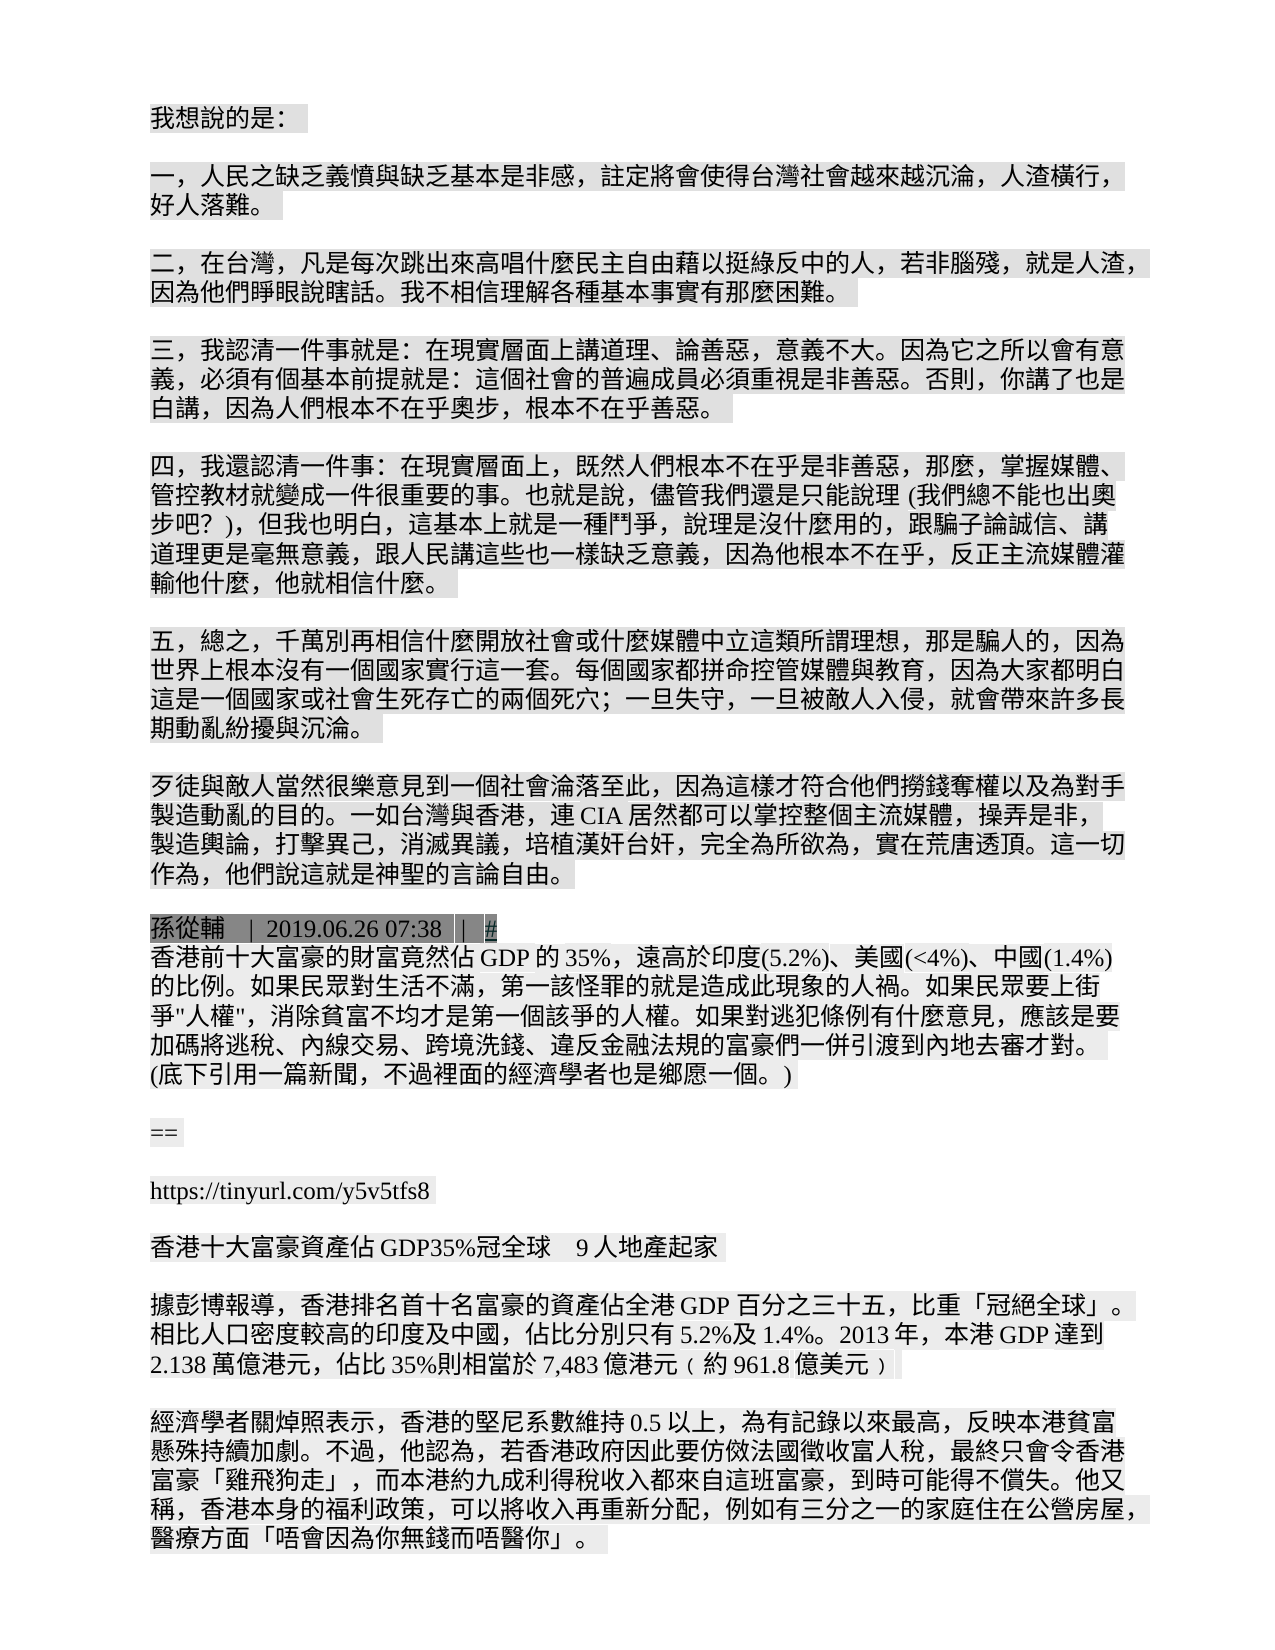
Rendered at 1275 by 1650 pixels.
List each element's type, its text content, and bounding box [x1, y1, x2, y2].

text 香港前十大富豪的財富竟然佔GDP的35%，遠高於印度(5.2%)、美國(<4%)、中國(1.4%)的比例。如果民眾對生活不滿，第一該怪罪的就是造成此現象的人禍。如果民眾要上街爭"人權"，消除貧富不均才是第一個該爭的人權。如果對逃犯條例有什麼意見，應該是要加碼將逃稅、內線交易、跨境洗錢、違反金融法規的富豪們一併引渡到內地去審才對。 (底下引用一篇新聞，不過裡面的經濟學者也是鄉愿一個。) == https://tinyurl.com/y5v5tfs8 香港十大富豪資產佔GDP35%冠全球 9人地產起家 據彭博報導，香港排名首十名富豪的資產佔全港GDP 百分之三十五，比重「冠絕全球」。相比人口密度較高的印度及中國，佔比分別只有5.2%及1.4%。2013年，本港GDP達到2.138萬億港元，佔比35%則相當於7,483億港元﹙約961.8億美元﹚ 經濟學者關焯照表示，香港的堅尼系數維持0.5以上，為有記錄以來最高，反映本港貧富懸殊持續加劇。不過，他認為，若香港政府因此要仿傚法國徵收富人稅，最終只會令香港富豪「雞飛狗走」，而本港約九成利得稅收入都來自這班富豪，到時可能得不償失。他又稱，香港本身的福利政策，可以將收入再重新分配，例如有三分之一的家庭住在公營房屋，醫療方面「唔會因為你無錢而唔醫你」。 10富豪大多靠「磚頭」致富 根據今日更新的彭博億萬富翁指數(Bloomberg Billionaires Index）顯示，本港十大富豪排行分別為李嘉誠（270億美元）、李兆基（165億美元）、鄭裕彤（99億美元）、楊建文（94億美元）、郭炳聯（87億美元）、郭炳江（86億美元）、郭炳湘（77億美元）、劉鑾雄（74億美元）、吳光正（73億美元）、呂志和（71億美元）。除了排行第4位的楊建文外，其餘9位都是靠地產發跡。關焯照認為，香港富豪多少「食正」了香港地少人多的先天條件，在財富累積一定程度後，才擴散至不同資產，例如銀河娛樂﹙0027﹚主席呂志和便是靠地產發跡，及後才沾手賭業。 上述名單中，唯獨行事低調、伯恩光學創辦人楊建文不依賴「磚頭」致富，業務仍以工業為主，是全球大部分手機品牌的御用屏幕生產商，連蘋果及三星都要向他取貨。據說伯恩光學將於今年來啟動上市，相信屆時楊建文身家還會翻一翻。 至於排行第二至四名均為歐洲國家，分別為瑞典佔25％，瑞士及俄羅斯則為9.2％及 8.8％，佔比與香港仍「差一截」。 [150, 943, 1125, 1554]
text 孫從輔 | 2019.06.26 07:38 | # [150, 914, 1125, 943]
text 卡韓政變 (97)：一個國家或社會生死存亡的兩個死穴 陳真 2019. 06. 26. 你買票進場看一場拳賽，你花這個金錢和時間，期望看到什麼？一定是想看到比賽雙方在某種比賽規則下盡其所能，而不是看到扁鑽、飛鏢暗箭、手榴彈齊發，或是看到一百個打一個。那叫比賽嗎？你看人家賽跑，就爭那個零點幾秒決勝負，難道你會想看到居然有人開車來 "賽跑"，那還用比嗎？這樣的勝負有任何意義嗎？ 台灣的所謂民主就是如此荒唐，只要能贏，完全不擇手段。更荒唐的是人民普遍不在乎；不但不在乎，甚至以這樣一種 "奧步比賽" 為榮，好像擁有這樣一種荒唐透頂的民主選舉多麼神聖了不起似的。 正常狀況下，任何一種比賽一定會有個競賽規則，任何違反規則者就失去參賽資格，旁人違規亦同樣會受罰，否則任何比賽都無從進行。事實上，我們的選舉罷免法就有類似規定。但是這樣一些法律往往只是拿來對付異己、傷害弱者，而非一體適用。 比方說30年前，我登記為民進黨新國家連線的正式助選員(那年頭法律規定要正式登記、審核獲准後才能上台助講)，後來因為我在政見發表會上主張台獨而被以 "分裂國土" 的叛亂罪名移送法辦；我的具體罪證還包括說我在演講台上提到說："國民黨是個無惡不作的叛亂政權，我們應該用選票來推翻這個政府"。我這段話的錄影和錄音，就成為違反選罷法的證據，觸犯所謂 "煽惑內亂與外患罪"。 我不明白我哪一點違法，選舉當然就是具有更替政府的功能，要不然選舉是要選好玩的嗎？不過這不是我現在要說的重點。我要說的是，就算白痴也知道關於一場選舉一定必須要有各種規定，規範一切 "意圖使人不當選" 的奧步。 阿扁、陳菊和陳其邁當年聯手在投票前夕栽贓抹黑黃俊英就是一個例子。這類骯髒手段，包括各種抹黑造謠、製造假新聞、自導自演、栽贓、渲染等等等，每次選舉必然層出不窮、成百上千的實例。就如韓國瑜所說，"民進黨不抹黑就不會選舉了"。 當年連勝文就是被柯文哲和民進黨聯手用無數極其卑劣的骯髒手段，硬是把連勝文從良好聲望打成臭不可聞的過街老鼠。這個黨幾乎無一句話可信，每天就是造謠、撒謊，但卻又整天指控大陸來台灣散發假新聞。我從沒見過大陸在台灣製造過一個假新聞，但人渣黨卻剛好相反，我幾乎不曾聽過他的一句指控是真實的，全部是造謠，全部是謊言。 問題是，不管用什麼骯髒手段，法律上居然都不會有事，人民也都無所謂；不但無所謂，而且往往還站在使用骯髒手段的那一方，使其大獲全勝，並且膜拜之。這樣一種文化，這樣一種選民素質，才是台灣社會的一個根本問題，因為它產生反淘汰效果，人渣勝出，好人卻反而變成過街老鼠，人人喊打。 舊國民黨在黨外時期過去就是玩這一套抹黑戰術，後來國民黨分裂，以貪污老賊李登輝為首的一批黑金勢力轉而改持綠旗，迅速質變了民進黨，至今依然還是玩這一套抹黑奧步。 如卡韓政變 (91)所說，陳菊說她當市長的期間，登革熱都只有幾例，“都是個位數”。這話擺明就是說謊，製造假新聞；光是2014及2015年高雄就差不多有三萬五千例登革熱。可是，韓國瑜僅僅才15例，綠媒卻每天不斷罵說高雄登革熱疫情有多嚴重，罵韓國瑜草包，說他每天鬼混不做事。 典型的人渣政客蘇貞昌擔任所謂行政院長，還故意在所謂行政院院會，弄一些經過剪接的影片，抹黑韓國瑜說他開會都在打瞌睡，還訓斥他一堆根本莫須有的罪名，罵他說：“連一隻蚊子都治不好，還想治國？” 過去這兩個月，我在高雄的大街小巷，在醫院，在街頭，在公園，在菜市場，在中小學生放學的校門口，居然都可以經常聽到有人在罵韓國瑜，罵他這樣那樣，罵他把高雄登革熱搞得很嚴重。每次聽了真是很無奈，十幾個案例叫做很嚴重？綠營一年就有兩萬個案例卻反而變成執政榜樣？反過頭來訓斥別人。許多時候，我都不知道是要怪騙子無恥，還是應該怪受騙者腦殘或缺乏基本道德感？ 更不可原諒的是，民進黨執政的中央政府居然故意不給高雄登革熱的防治經費，看能不能引起登革熱的大爆發，看能不能死一堆人，這樣韓國瑜就死定了。你覺得這樣一種政客，這樣一種政黨，不是人渣是什麼？ 至於綠媒三立電視台以及CIA經營的蘋果日報所剪接、消音所製造的假新聞，指控韓國瑜說他問陳其邁 "為什麼登革熱會爆發？"，然後根據自己所捏造的這則假新聞，開始大肆抹黑，說韓國瑜連登革熱是蚊子引起也不知道。然後，CIA 蘋果日報還故意弄個 "民調"，問大家說：“韓國瑜說他不知道為什麼會有登革熱，請問你知道嗎？" “民意” 調查結果是百分之八十幾的人都知道是蚊子傳染。 但事實上，原始的影片是這樣：韓國瑜問陳其邁 "為什麼登革熱都是從這個里爆發？而且是慣性爆發？" 人渣綠媒卻把它捏造剪接成："為什麼登革熱會爆發？" 高雄三民區我待了六年，因為高醫就在那裏，陳其邁過去就是這個區的立委。綠營長年在高雄執政，高雄的登革熱經常就是從其中某個里開始大爆發。所以韓國瑜才會納悶問說 "為什麼登革熱都是從這個里爆發？" 後來發現，可能跟該區的金獅湖有關，於是韓國瑜就找專家來研究看要怎麼解決這問題。 這樣的一件事，居然可以被人渣綠媒扭曲造謠剪接成好像韓國瑜是個每天吃飯睡覺喝酒打混的智障，連登革熱是蚊子媒介也不知道。如果這樣一種做假不叫做犯法，到底是要怎麼樣更加無恥下流才叫犯法？ 台灣有個負責箝制 "批評綠營聲音" 的東廠組織叫NCC，齷齪下流，對於這些醜事，他不但不管，而且反而拼命裁罰根本一點問題也沒有的中天新聞，就只因為中天挺韓。 你看，這麼多的抹黑，你澄清得完嗎？我們就算是千手觀音，也根本跟不上成百上千洪水一般的抹黑，根本來不及澄清。而且，就算澄清了會有用嗎？當然沒用。我先給你捏造一個私生子，然後四處渲染，影射來影射去，或是抹黑你貪污，也是影射來影射去，好吧，最後查無實證，或是幾年後司法還你清白，你覺得你的清譽還在嗎？ 我想說的是： 一，人民之缺乏義憤與缺乏基本是非感，註定將會使得台灣社會越來越沉淪，人渣橫行，好人落難。 二，在台灣，凡是每次跳出來高唱什麼民主自由藉以挺綠反中的人，若非腦殘，就是人渣，因為他們睜眼說瞎話。我不相信理解各種基本事實有那麼困難。 三，我認清一件事就是：在現實層面上講道理、論善惡，意義不大。因為它之所以會有意義，必須有個基本前提就是：這個社會的普遍成員必須重視是非善惡。否則，你講了也是白講，因為人們根本不在乎奧步，根本不在乎善惡。 四，我還認清一件事：在現實層面上，既然人們根本不在乎是非善惡，那麼，掌握媒體、管控教材就變成一件很重要的事。也就是說，儘管我們還是只能說理 (我們總不能也出奧步吧？)，但我也明白，這基本上就是一種鬥爭，說理是沒什麼用的，跟騙子論誠信、講道理更是毫無意義，跟人民講這些也一樣缺乏意義，因為他根本不在乎，反正主流媒體灌輸他什麼，他就相信什麼。 五，總之，千萬別再相信什麼開放社會或什麼媒體中立這類所謂理想，那是騙人的，因為世界上根本沒有一個國家實行這一套。每個國家都拼命控管媒體與教育，因為大家都明白這是一個國家或社會生死存亡的兩個死穴；一旦失守，一旦被敵人入侵，就會帶來許多長期動亂紛擾與沉淪。 歹徒與敵人當然很樂意見到一個社會淪落至此，因為這樣才符合他們撈錢奪權以及為對手製造動亂的目的。一如台灣與香港，連CIA居然都可以掌控整個主流媒體，操弄是非，製造輿論，打擊異己，消滅異議，培植漢奸台奸，完全為所欲為，實在荒唐透頂。這一切作為，他們說這就是神聖的言論自由。 [150, 75, 1125, 889]
